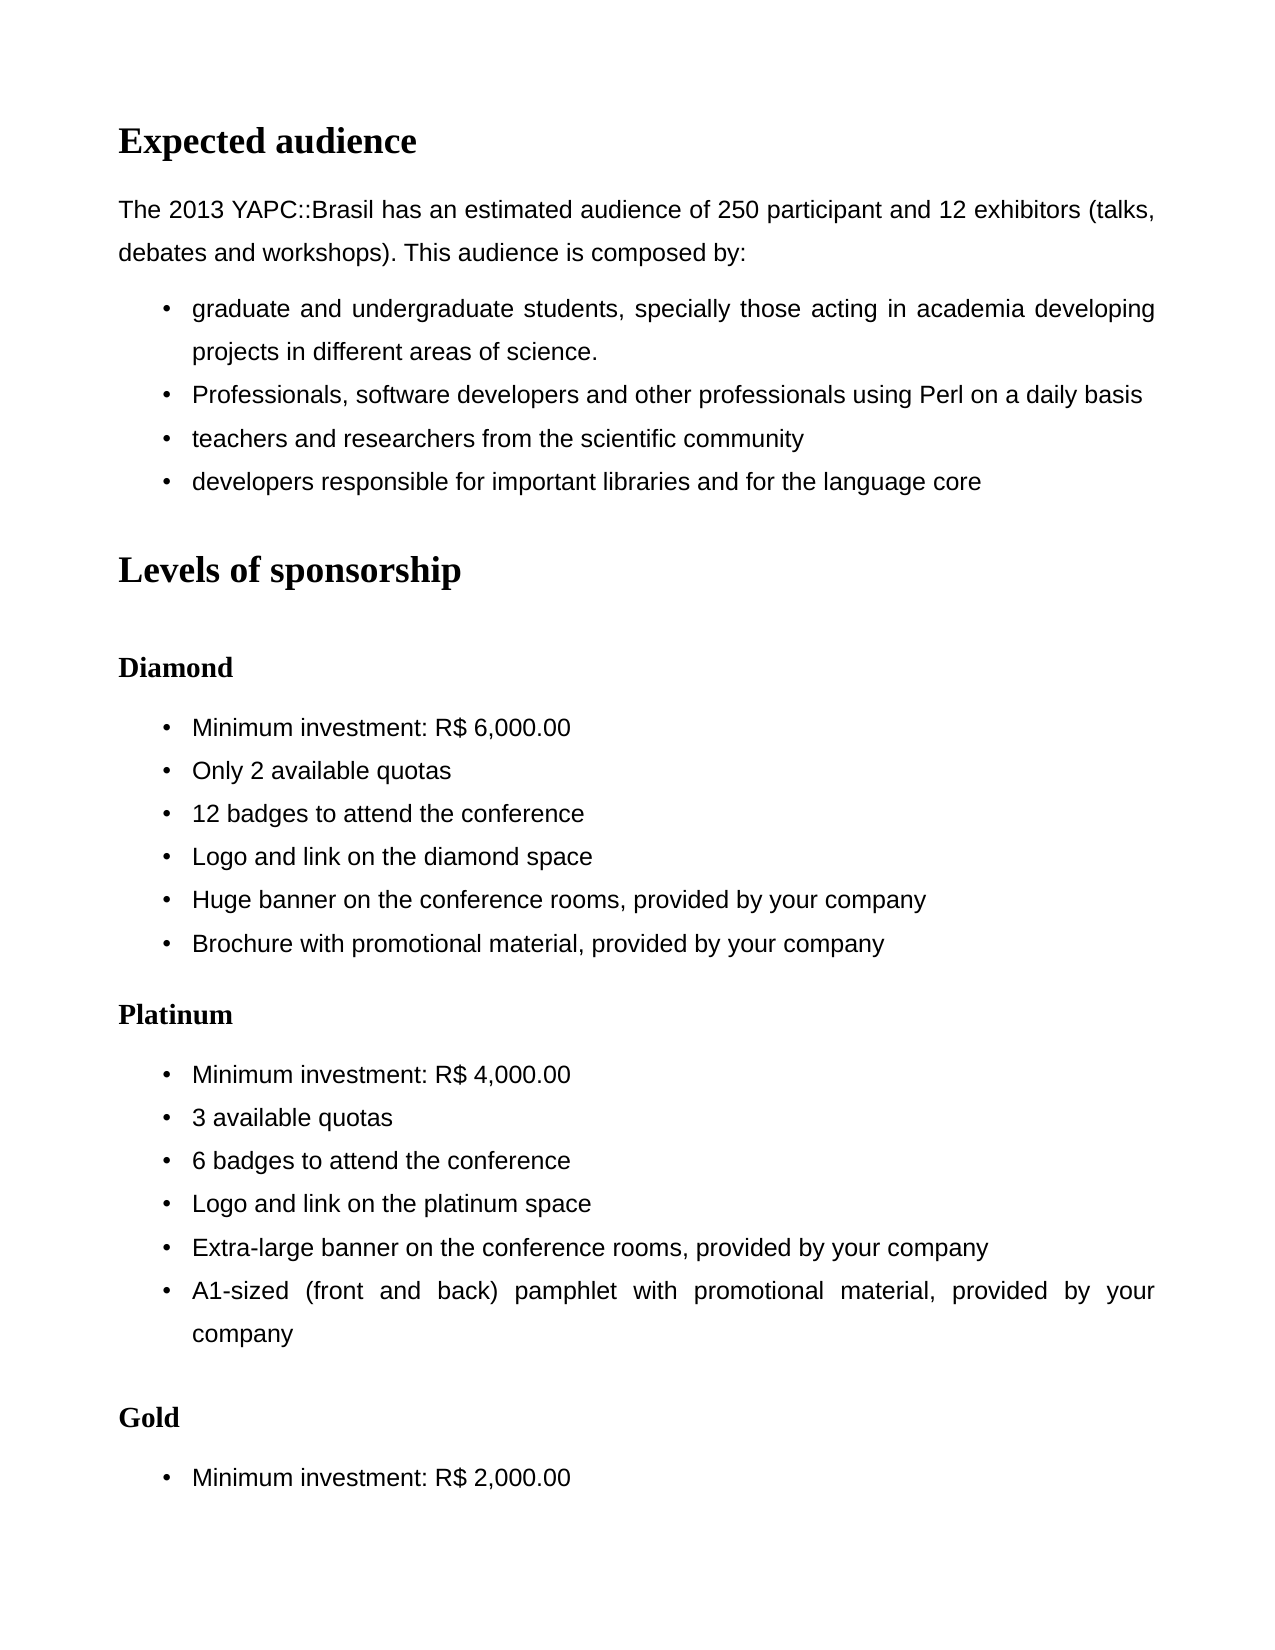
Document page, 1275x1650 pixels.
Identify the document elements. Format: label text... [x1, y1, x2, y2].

list A1-sized (front and back) pamphlet with promotional material, provided by your company [162, 1276, 1157, 1348]
subtitle Levels of sponsorship [118, 548, 1157, 591]
subtitle Expected audience [118, 118, 1157, 161]
list Huge banner on the conference rooms, provided by your company [162, 886, 1157, 914]
list Extra-large banner on the conference rooms, provided by your company [162, 1233, 1157, 1262]
subtitle Gold [118, 1400, 1157, 1433]
subtitle Diamond [118, 650, 1157, 683]
list 6 badges to attend the conference [162, 1146, 1157, 1175]
list Minimum investment: R$ 6,000.00 [162, 713, 1157, 741]
list teachers and researchers from the scientific community [162, 424, 1157, 452]
list 3 available quotas [162, 1103, 1157, 1132]
list Logo and link on the platinum space [162, 1189, 1157, 1218]
list Minimum investment: R$ 2,000.00 [162, 1463, 1157, 1491]
list developers responsible for important libraries and for the language core [162, 467, 1157, 496]
list Minimum investment: R$ 4,000.00 [162, 1060, 1157, 1089]
list Logo and link on the diamond space [162, 842, 1157, 871]
list Professionals, software developers and other professionals using Perl on a daily basis [162, 380, 1157, 409]
list graduate and undergraduate students, specially those acting in academia developing projects in different areas of science. [162, 294, 1157, 366]
list Brochure with promotional material, provided by your company [162, 929, 1157, 958]
list Only 2 available quotas [162, 756, 1157, 785]
text The 2013 YAPC::Brasil has an estimated audience of 250 participant and 12 exhibitors (talks, debates and workshops). This audience is composed by: [118, 195, 1157, 267]
list 12 badges to attend the conference [162, 799, 1157, 828]
subtitle Platinum [118, 997, 1157, 1031]
